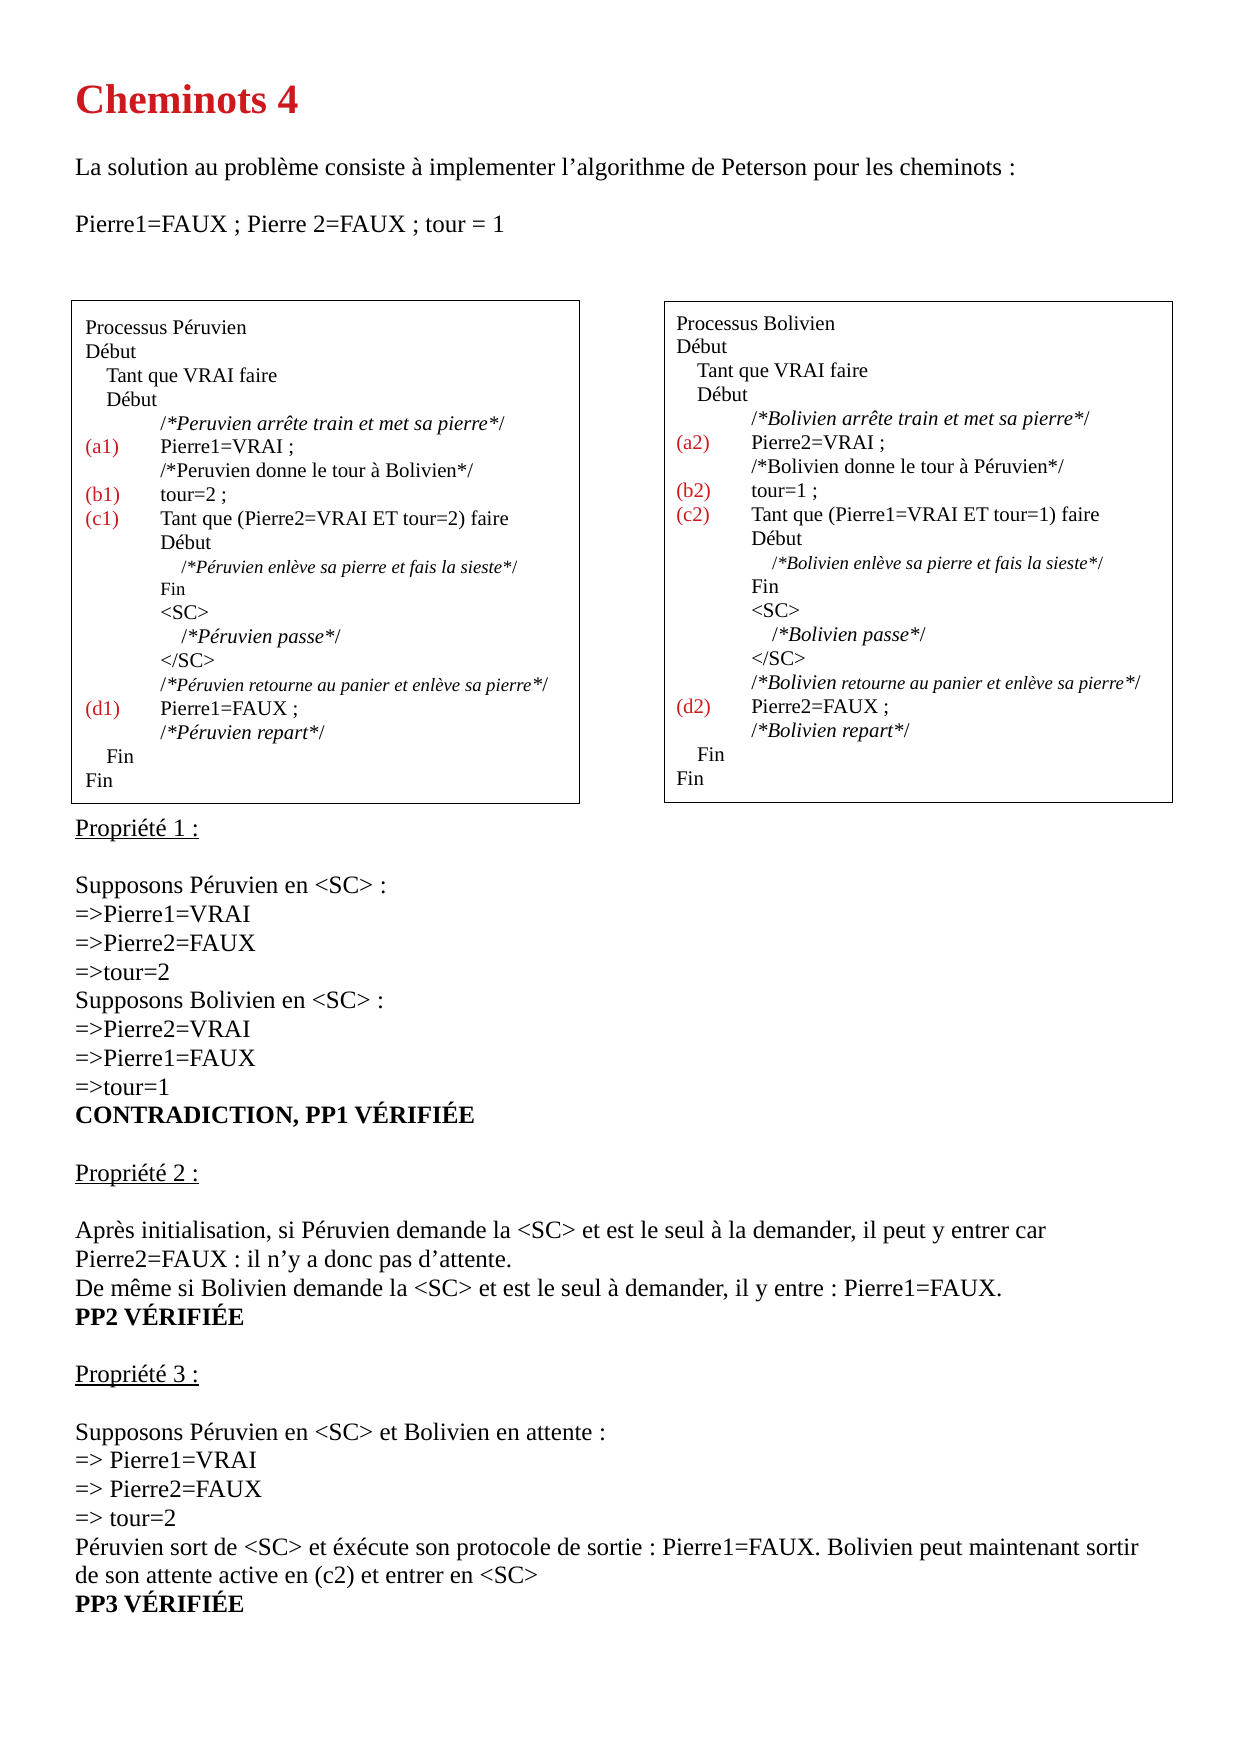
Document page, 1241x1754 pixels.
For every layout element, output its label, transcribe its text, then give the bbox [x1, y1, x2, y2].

text Supposons Péruvien en <SC> et Bolivien en attente : [75, 1417, 1165, 1445]
text =>Pierre2=VRAI [75, 1014, 1165, 1043]
text La solution au problème consiste à implementer l’algorithme de Peterson pour les cheminots : [75, 152, 1165, 180]
text Pierre1=FAUX ; Pierre 2=FAUX ; tour = 1 [75, 209, 1165, 238]
text Après initialisation, si Péruvien demande la <SC> et est le seul à la demander, il peut y entrer car Pierre2=FAUX : il n’y a donc pas d’attente. [75, 1215, 1165, 1273]
text =>Pierre1=FAUX [75, 1043, 1165, 1072]
text => Pierre2=FAUX [75, 1474, 1165, 1503]
text De même si Bolivien demande la <SC> et est le seul à demander, il y entre : Pierre1=FAUX. [75, 1273, 1165, 1302]
text =>Pierre2=FAUX [75, 928, 1165, 957]
text =>Pierre1=VRAI [75, 899, 1165, 928]
text PP2 VÉRIFIÉE [75, 1302, 1165, 1330]
text Supposons Péruvien en <SC> : [75, 870, 1165, 899]
text =>tour=2 [75, 957, 1165, 985]
text Péruvien sort de <SC> et éxécute son protocole de sortie : Pierre1=FAUX. Bolivien peut maintenant sortir de son attente active en (c2) et entrer en <SC> [75, 1532, 1165, 1589]
text CONTRADICTION, PP1 VÉRIFIÉE [75, 1100, 1165, 1129]
text Propriété 1 : [75, 813, 1165, 842]
text =>tour=1 [75, 1072, 1165, 1100]
text => Pierre1=VRAI [75, 1445, 1165, 1474]
text Supposons Bolivien en <SC> : [75, 985, 1165, 1014]
text PP3 VÉRIFIÉE [75, 1589, 1165, 1618]
text => tour=2 [75, 1503, 1165, 1532]
text Propriété 2 : [75, 1158, 1165, 1187]
text Cheminots 4 [75, 75, 1165, 123]
text Propriété 3 : [75, 1359, 1165, 1388]
